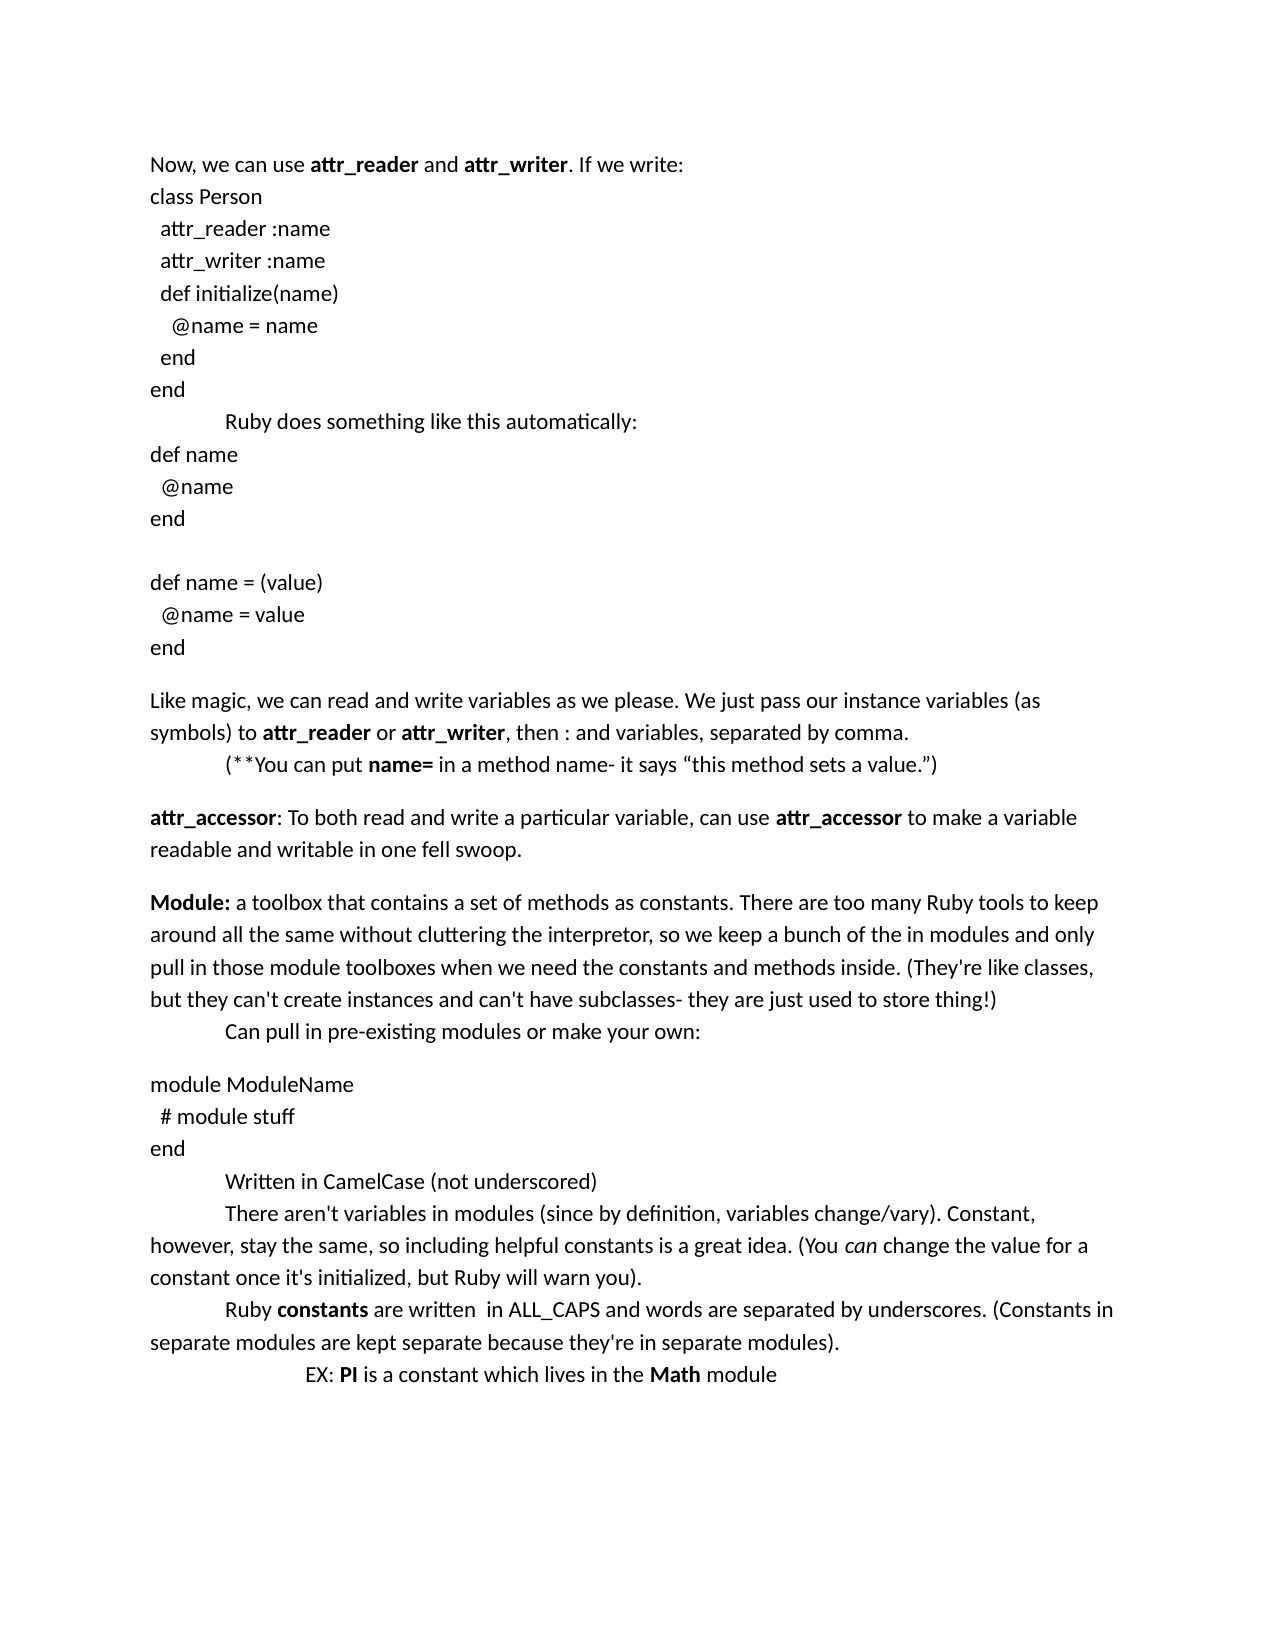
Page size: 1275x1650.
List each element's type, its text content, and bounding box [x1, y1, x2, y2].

text Module: a toolbox that contains a set of methods as constants. There are too many Ruby tools to keep around all the same without cluttering the interpretor, so we keep a bunch of the in modules and only pull in those module toolboxes when we need the constants and methods inside. (They're like classes, but they can't create instances and can't have subclasses- they are just used to store thing!) Can pull in pre-existing modules or make your own: [150, 888, 1125, 1045]
text module ModuleName # module stuff end Written in CamelCase (not underscored) There aren't variables in modules (since by definition, variables change/vary). Constant, however, stay the same, so including helpful constants is a great idea. (You can change the value for a constant once it's initialized, but Ruby will warn you). Ruby constants are written in ALL_CAPS and words are separated by underscores. (Constants in separate modules are kept separate because they're in separate modules). EX: PI is a constant which lives in the Math module [150, 1070, 1125, 1420]
text Like magic, we can read and write variables as we please. We just pass our instance variables (as symbols) to attr_reader or attr_writer, then : and variables, separated by comma. (**You can put name= in a method name- it says “this method sets a value.”) [150, 686, 1125, 778]
text Now, we can use attr_reader and attr_writer. If we write: class Person attr_reader :name attr_writer :name def initialize(name) @name = name end end Ruby does something like this automatically: def name @name end def name = (value) @name = value end [150, 150, 1125, 661]
text attr_accessor: To both read and write a particular variable, can use attr_accessor to make a variable readable and writable in one fell swoop. [150, 803, 1125, 863]
